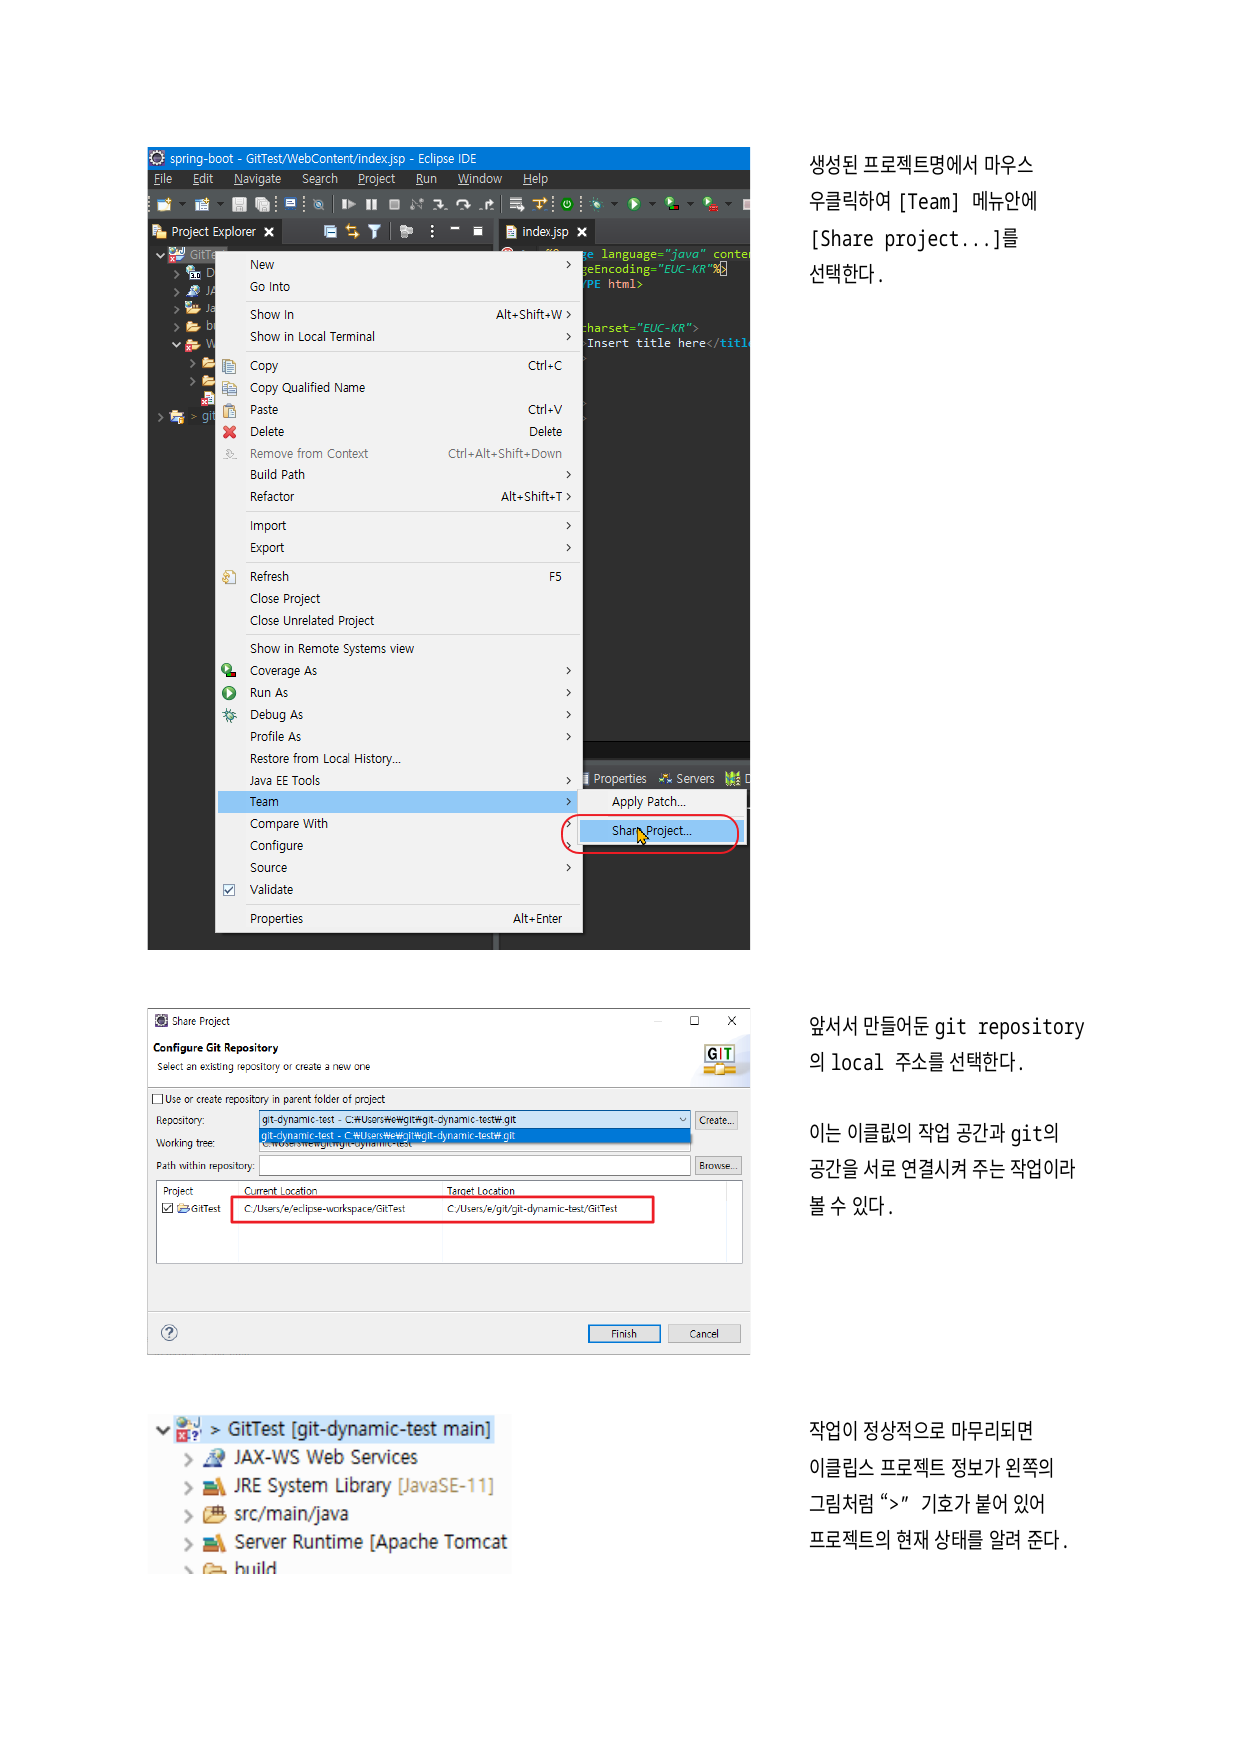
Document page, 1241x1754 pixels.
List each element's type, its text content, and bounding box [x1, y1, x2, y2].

table_cell 생성된 프로젝트명에서 마우스 우클릭하여 [Team] 메뉴안에 [Share project...]를 선택한다. [780, 118, 1122, 979]
table_cell [118, 118, 779, 979]
table_cell [118, 979, 779, 1384]
picture [147, 1414, 512, 1574]
picture [147, 1008, 750, 1355]
table_cell [118, 1385, 779, 1603]
picture [147, 147, 750, 950]
table_cell 작업이 정상적으로 마무리되면 이클립스 프로젝트 정보가 왼쪽의 그림처럼 “>” 기호가 붙어 있어 프로젝트의 현재 상태를 알려 준다. [780, 1385, 1122, 1603]
table_cell 앞서서 만들어둔 git repository 의 local 주소를 선택한다. 이는 이클릾의 작업 공간과 git의 공간을 서로 연결시켜 주는 작업이라 볼 수 있다. [780, 979, 1122, 1384]
